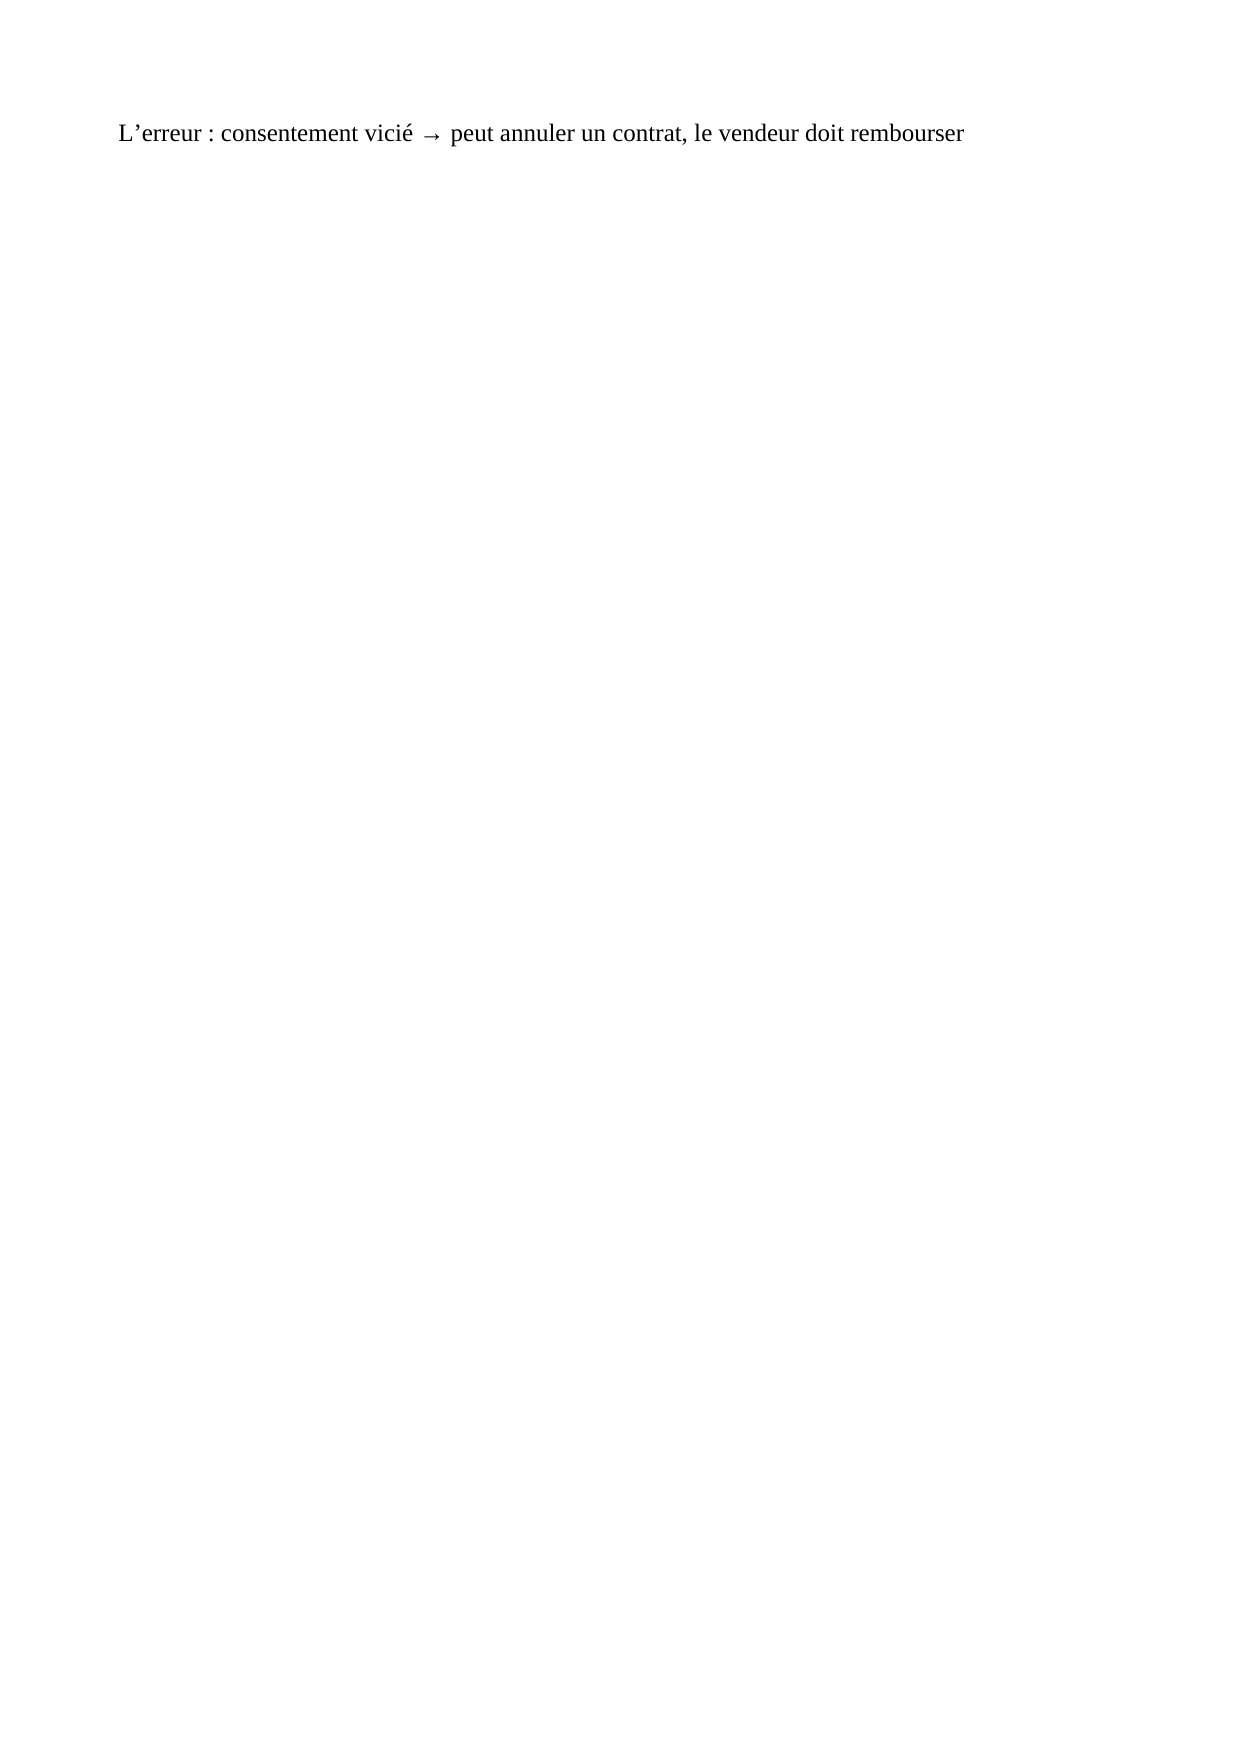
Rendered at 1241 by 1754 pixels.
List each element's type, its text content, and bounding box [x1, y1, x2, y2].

text L’erreur : consentement vicié → peut annuler un contrat, le vendeur doit rembourser [118, 118, 1122, 176]
